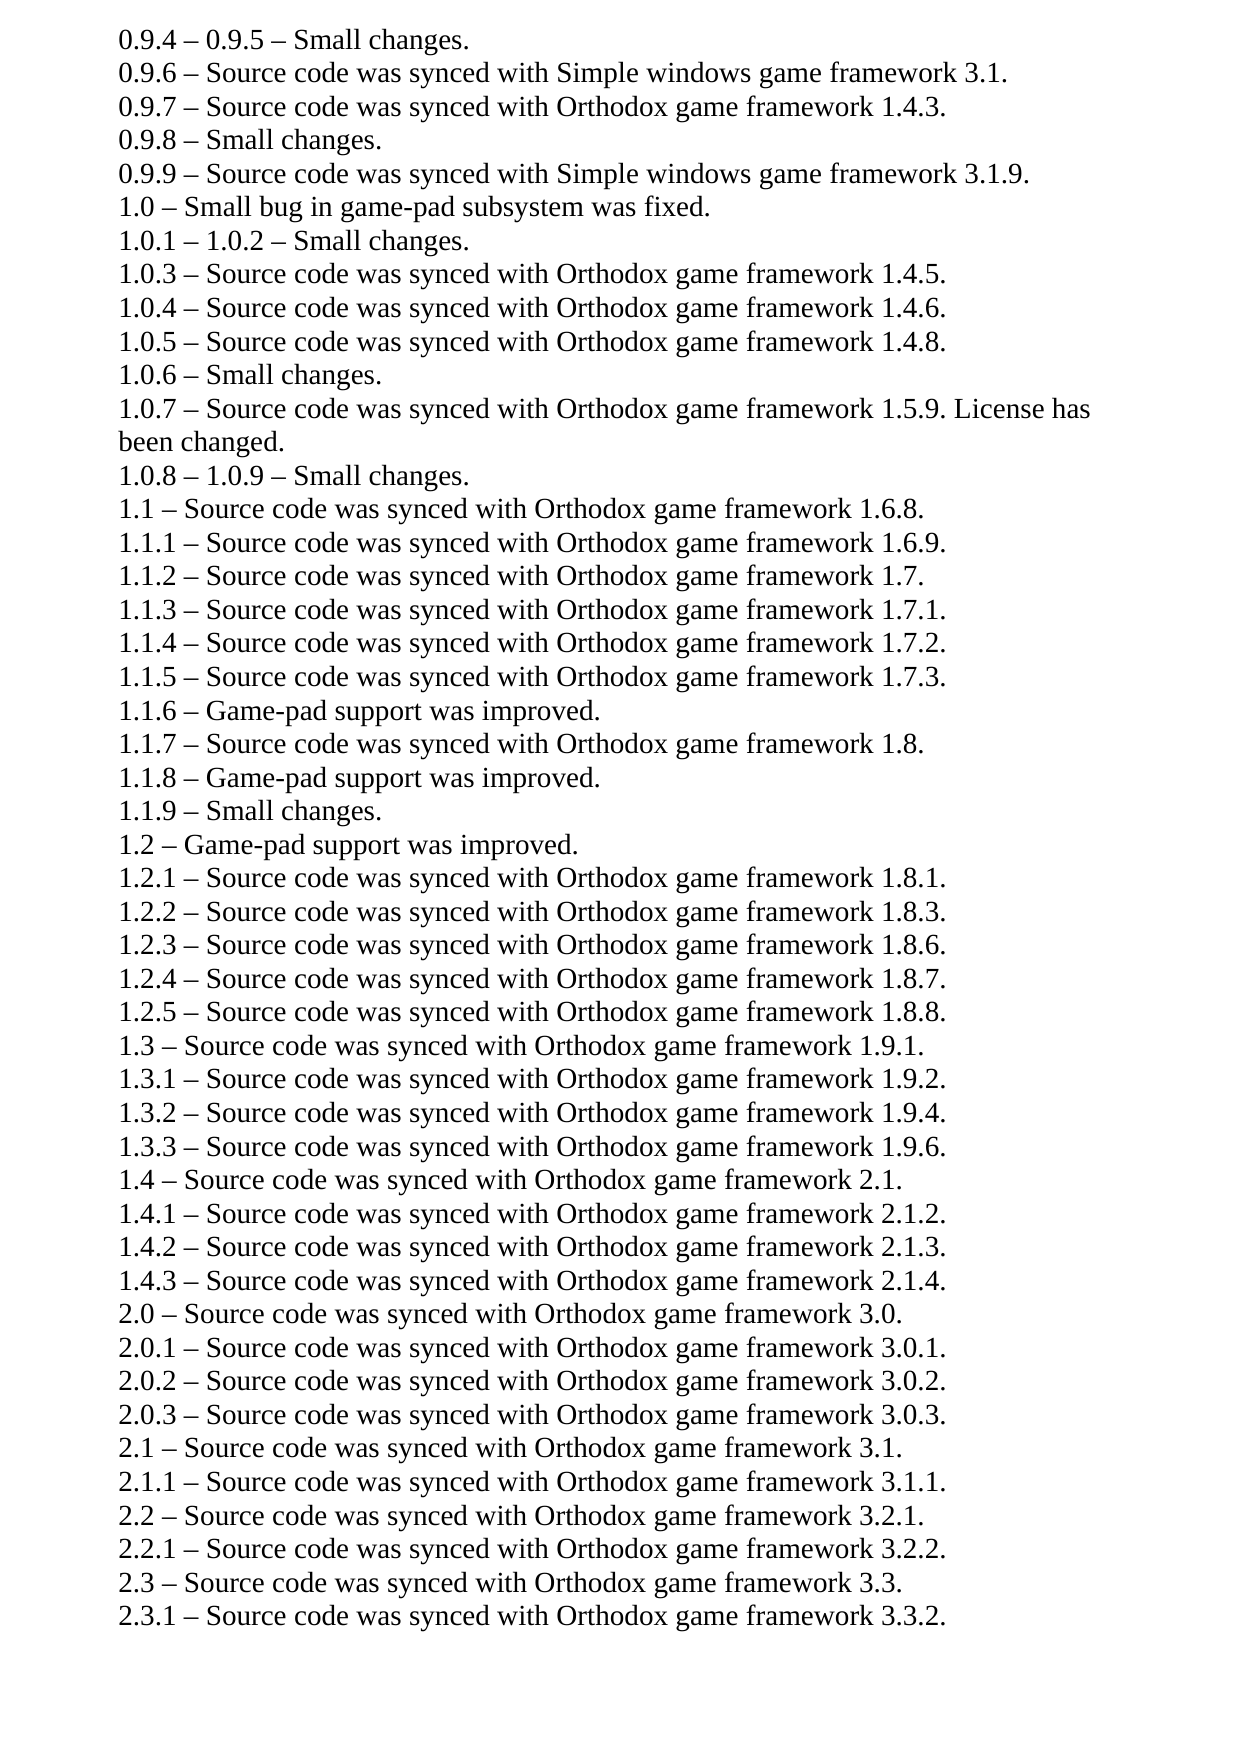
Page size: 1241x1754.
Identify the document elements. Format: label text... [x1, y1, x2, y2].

text 1.1.9 – Small changes. [118, 793, 1122, 827]
text 1.0.5 – Source code was synced with Orthodox game framework 1.4.8. [118, 324, 1122, 357]
text 2.1 – Source code was synced with Orthodox game framework 3.1. [118, 1431, 1122, 1464]
text 1.2.5 – Source code was synced with Orthodox game framework 1.8.8. [118, 994, 1122, 1028]
text 1.1.6 – Game-pad support was improved. [118, 693, 1122, 726]
text 1.4 – Source code was synced with Orthodox game framework 2.1. [118, 1162, 1122, 1196]
text 1.1.1 – Source code was synced with Orthodox game framework 1.6.9. [118, 525, 1122, 558]
text 1.1 – Source code was synced with Orthodox game framework 1.6.8. [118, 491, 1122, 525]
text 1.4.1 – Source code was synced with Orthodox game framework 2.1.2. [118, 1196, 1122, 1229]
text 1.0.3 – Source code was synced with Orthodox game framework 1.4.5. [118, 257, 1122, 290]
text 2.0 – Source code was synced with Orthodox game framework 3.0. [118, 1296, 1122, 1330]
text 1.0.8 – 1.0.9 – Small changes. [118, 458, 1122, 491]
text 2.3.1 – Source code was synced with Orthodox game framework 3.3.2. [118, 1598, 1122, 1632]
text 1.0.4 – Source code was synced with Orthodox game framework 1.4.6. [118, 290, 1122, 324]
text 0.9.8 – Small changes. [118, 122, 1122, 156]
text 0.9.9 – Source code was synced with Simple windows game framework 3.1.9. [118, 156, 1122, 189]
text 1.1.3 – Source code was synced with Orthodox game framework 1.7.1. [118, 592, 1122, 626]
text 1.2.1 – Source code was synced with Orthodox game framework 1.8.1. [118, 860, 1122, 894]
text 1.2.2 – Source code was synced with Orthodox game framework 1.8.3. [118, 894, 1122, 927]
text 1.0.7 – Source code was synced with Orthodox game framework 1.5.9. License has been changed. [118, 391, 1122, 458]
text 2.2 – Source code was synced with Orthodox game framework 3.2.1. [118, 1498, 1122, 1531]
text 1.3.2 – Source code was synced with Orthodox game framework 1.9.4. [118, 1095, 1122, 1129]
text 1.2.3 – Source code was synced with Orthodox game framework 1.8.6. [118, 927, 1122, 961]
text 1.0 – Small bug in game-pad subsystem was fixed. [118, 189, 1122, 223]
text 2.0.3 – Source code was synced with Orthodox game framework 3.0.3. [118, 1397, 1122, 1431]
text 1.4.2 – Source code was synced with Orthodox game framework 2.1.3. [118, 1229, 1122, 1263]
text 2.0.2 – Source code was synced with Orthodox game framework 3.0.2. [118, 1363, 1122, 1397]
text 1.1.2 – Source code was synced with Orthodox game framework 1.7. [118, 558, 1122, 592]
text 1.3 – Source code was synced with Orthodox game framework 1.9.1. [118, 1028, 1122, 1062]
text 1.4.3 – Source code was synced with Orthodox game framework 2.1.4. [118, 1263, 1122, 1296]
text 1.1.7 – Source code was synced with Orthodox game framework 1.8. [118, 726, 1122, 760]
text 1.0.1 – 1.0.2 – Small changes. [118, 223, 1122, 257]
text 1.1.8 – Game-pad support was improved. [118, 760, 1122, 793]
text 0.9.4 – 0.9.5 – Small changes. [118, 22, 1122, 55]
text 1.0.6 – Small changes. [118, 357, 1122, 391]
text 1.1.4 – Source code was synced with Orthodox game framework 1.7.2. [118, 626, 1122, 659]
text 0.9.6 – Source code was synced with Simple windows game framework 3.1. [118, 55, 1122, 89]
text 0.9.7 – Source code was synced with Orthodox game framework 1.4.3. [118, 89, 1122, 122]
text 2.1.1 – Source code was synced with Orthodox game framework 3.1.1. [118, 1464, 1122, 1498]
text 2.0.1 – Source code was synced with Orthodox game framework 3.0.1. [118, 1330, 1122, 1363]
text 1.2.4 – Source code was synced with Orthodox game framework 1.8.7. [118, 961, 1122, 994]
text 1.2 – Game-pad support was improved. [118, 827, 1122, 860]
text 1.3.1 – Source code was synced with Orthodox game framework 1.9.2. [118, 1062, 1122, 1095]
text 1.1.5 – Source code was synced with Orthodox game framework 1.7.3. [118, 659, 1122, 693]
text 2.3 – Source code was synced with Orthodox game framework 3.3. [118, 1565, 1122, 1598]
text 1.3.3 – Source code was synced with Orthodox game framework 1.9.6. [118, 1129, 1122, 1162]
text 2.2.1 – Source code was synced with Orthodox game framework 3.2.2. [118, 1531, 1122, 1565]
